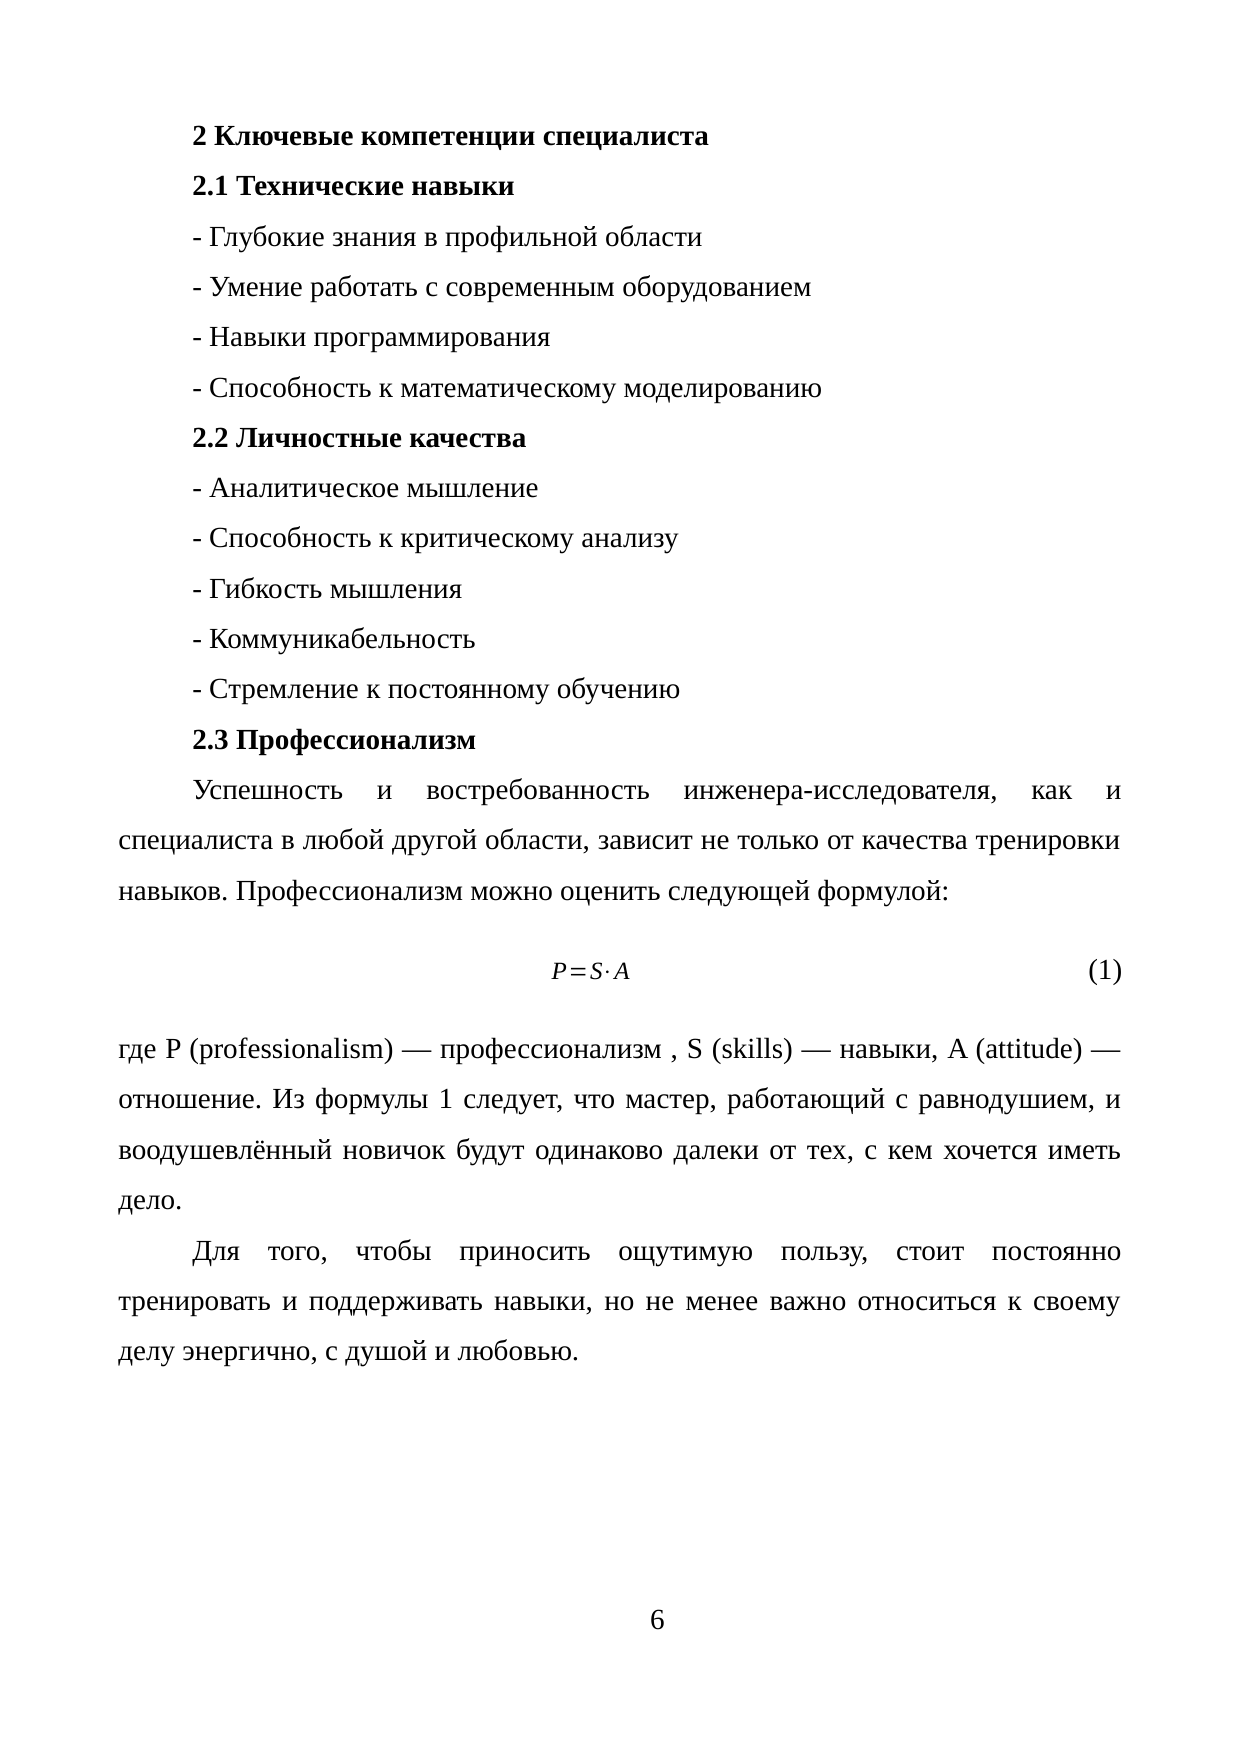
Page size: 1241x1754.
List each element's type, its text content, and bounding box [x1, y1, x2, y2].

text Для того, чтобы приносить ощутимую пользу, стоит постоянно тренировать и поддерживать навыки, но не менее важно относиться к своему делу энергично, с душой и любовью. [118, 1233, 1122, 1367]
subtitle Технические навыки [118, 168, 1122, 202]
subtitle Ключевые компетенции специалиста [118, 118, 1122, 152]
text - Аналитическое мышление [118, 470, 1122, 504]
text - Способность к критическому анализу [118, 521, 1122, 554]
text - Гибкость мышления [118, 571, 1122, 604]
text - Навыки программирования [118, 319, 1122, 353]
text - Коммуникабельность [118, 621, 1122, 655]
text - Глубокие знания в профильной области [118, 219, 1122, 252]
text где P (professionalism) — профессионализм , S (skills) — навыки, A (attitude) — отношение. Из формулы 1 следует, что мастер, работающий с равнодушием, и воодушевлённый новичок будут одинаково далеки от тех, с кем хочется иметь дело. [118, 1031, 1122, 1216]
text - Стремление к постоянному обучению [118, 672, 1122, 705]
subtitle Профессионализм [118, 722, 1122, 755]
text - Умение работать с современным оборудованием [118, 269, 1122, 303]
subtitle Личностные качества [118, 420, 1122, 453]
text Успешность и востребованность инженера-исследователя, как и специалиста в любой другой области, зависит не только от качества тренировки навыков. Профессионализм можно оценить следующей формулой: [118, 772, 1122, 906]
text - Способность к математическому моделированию [118, 370, 1122, 403]
text (1) [118, 952, 1122, 986]
